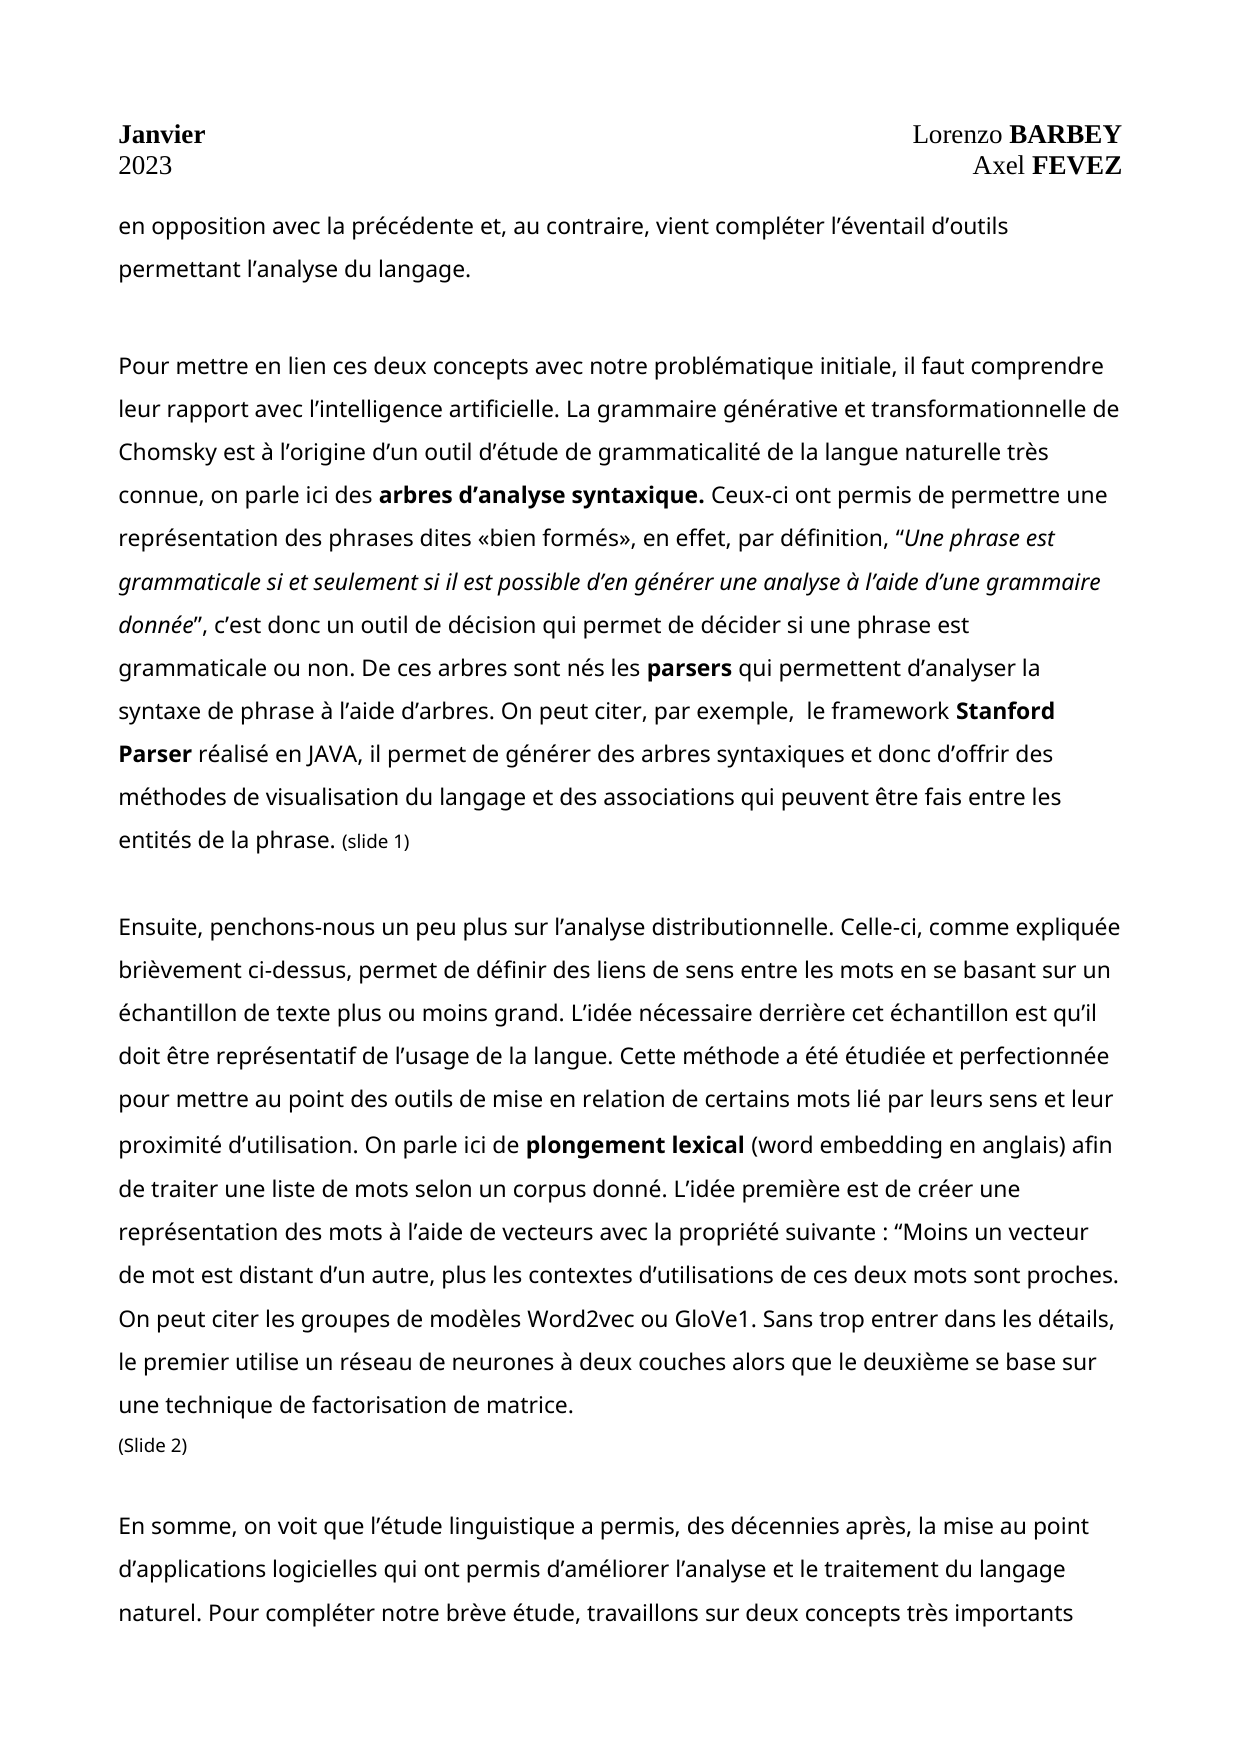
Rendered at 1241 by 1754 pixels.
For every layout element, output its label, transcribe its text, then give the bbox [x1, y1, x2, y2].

text (Slide 2) [118, 1432, 1122, 1457]
text En somme, on voit que l’étude linguistique a permis, des décennies après, la mise au point d’applications logicielles qui ont permis d’améliorer l’analyse et le traitement du langage naturel. Pour compléter notre brève étude, travaillons sur deux concepts très importants [118, 1510, 1122, 1628]
text en opposition avec la précédente et, au contraire, vient compléter l’éventail d’outils permettant l’analyse du langage. [118, 210, 1122, 284]
text Ensuite, penchons-nous un peu plus sur l’analyse distributionnelle. Celle-ci, comme expliquée brièvement ci-dessus, permet de définir des liens de sens entre les mots en se basant sur un échantillon de texte plus ou moins grand. L’idée nécessaire derrière cet échantillon est qu’il doit être représentatif de l’usage de la langue. Cette méthode a été étudiée et perfectionnée pour mettre au point des outils de mise en relation de certains mots lié par leurs sens et leur proximité d’utilisation. On parle ici de plongement lexical (word embedding en anglais) afin de traiter une liste de mots selon un corpus donné. L’idée première est de créer une représentation des mots à l’aide de vecteurs avec la propriété suivante : “Moins un vecteur de mot est distant d’un autre, plus les contextes d’utilisations de ces deux mots sont proches. On peut citer les groupes de modèles Word2vec ou GloVe1. Sans trop entrer dans les détails, le premier utilise un réseau de neurones à deux couches alors que le deuxième se base sur une technique de factorisation de matrice. [118, 911, 1122, 1420]
text Pour mettre en lien ces deux concepts avec notre problématique initiale, il faut comprendre leur rapport avec l’intelligence artificielle. La grammaire générative et transformationnelle de Chomsky est à l’origine d’un outil d’étude de grammaticalité de la langue naturelle très connue, on parle ici des arbres d’analyse syntaxique. Ceux-ci ont permis de permettre une représentation des phrases dites «bien formés», en effet, par définition, “Une phrase est grammaticale si et seulement si il est possible d’en générer une analyse à l’aide d’une grammaire donnée”, c’est donc un outil de décision qui permet de décider si une phrase est grammaticale ou non. De ces arbres sont nés les parsers qui permettent d’analyser la syntaxe de phrase à l’aide d’arbres. On peut citer, par exemple, le framework Stanford Parser réalisé en JAVA, il permet de générer des arbres syntaxiques et donc d’offrir des méthodes de visualisation du langage et des associations qui peuvent être fais entre les entités de la phrase. (slide 1) [118, 350, 1122, 856]
